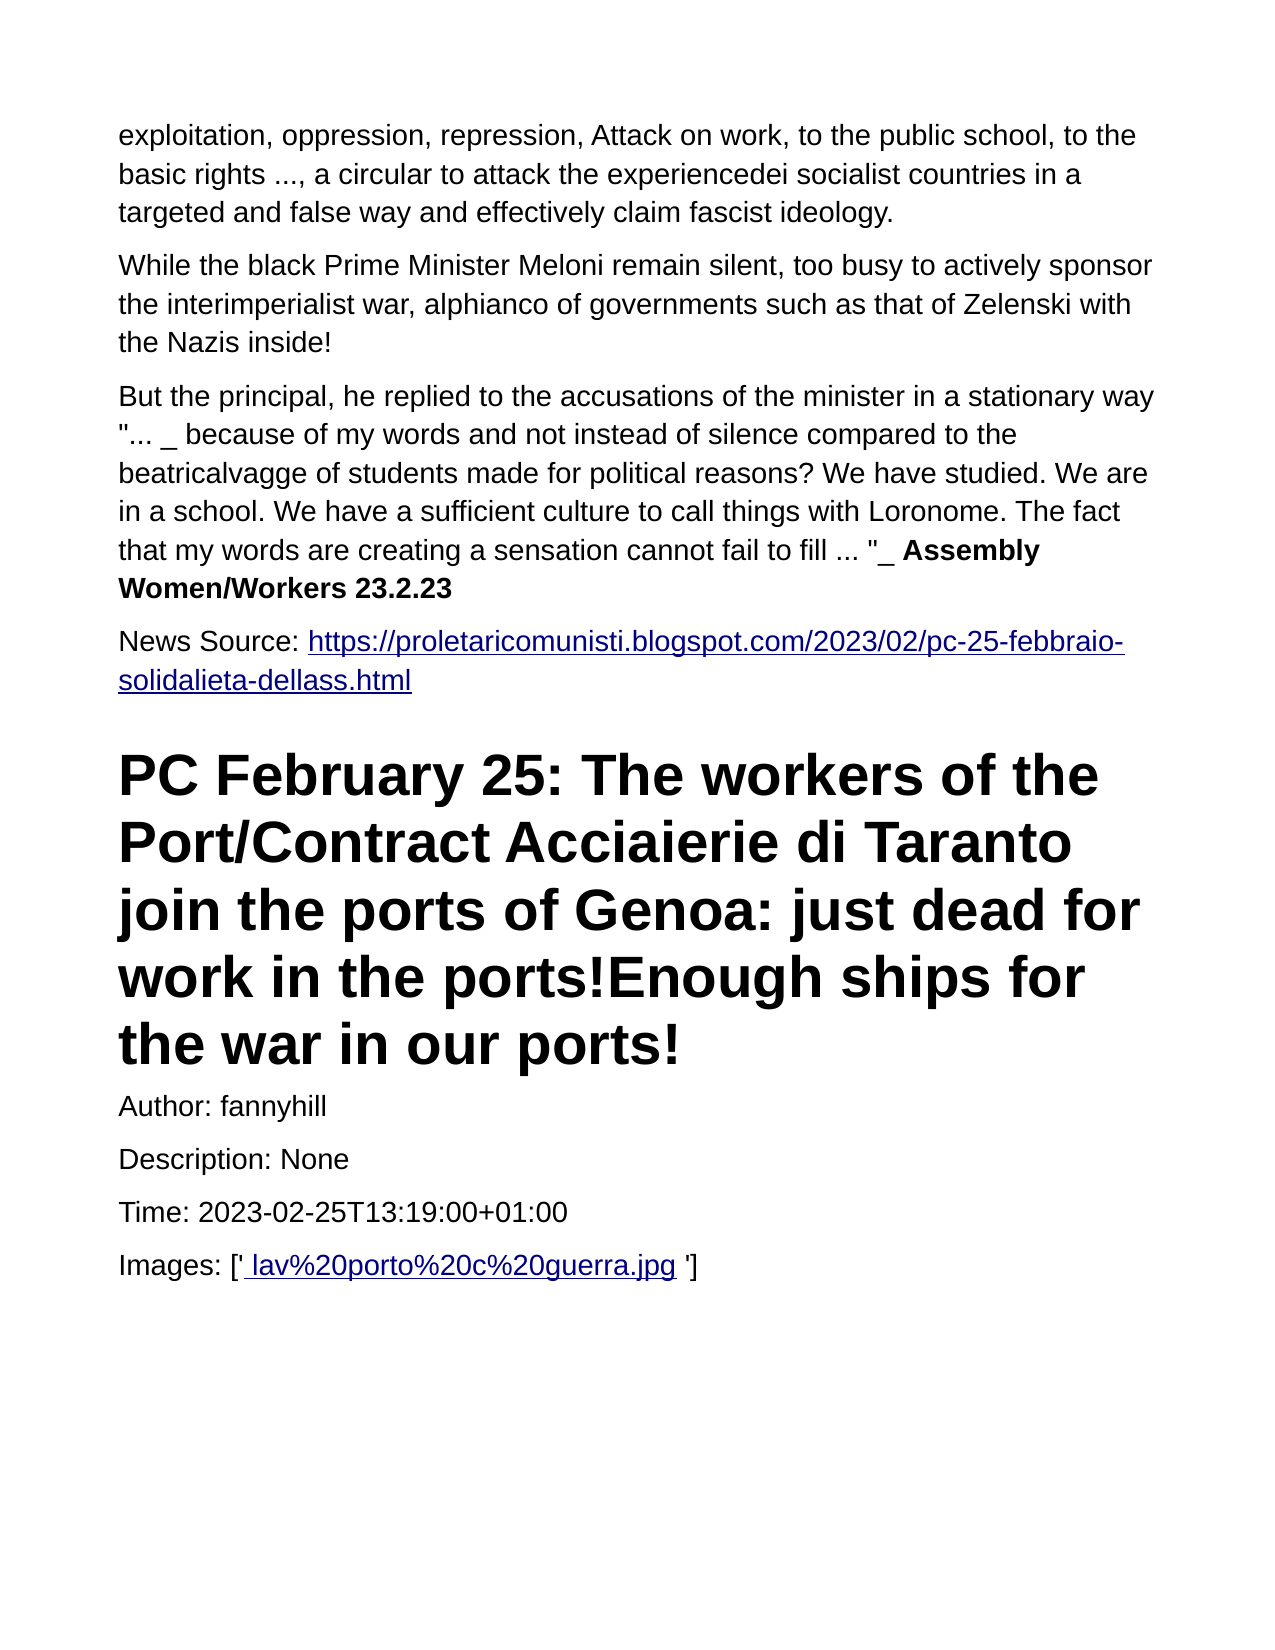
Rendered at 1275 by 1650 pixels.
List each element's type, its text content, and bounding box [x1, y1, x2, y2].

text exploitation, oppression, repression, Attack on work, to the public school, to the basic rights ..., a circular to attack the experiencedei socialist countries in a targeted and false way and effectively claim fascist ideology. [118, 118, 1157, 229]
text Time: 2023-02-25T13:19:00+01:00 [118, 1195, 1157, 1229]
text But the principal, he replied to the accusations of the minister in a stationary way "... _ because of my words and not instead of silence compared to the beatricalvagge of students made for political reasons? We have studied. We are in a school. We have a sufficient culture to call things with Loronome. The fact that my words are creating a sensation cannot fail to fill ... "_ Assembly Women/Workers 23.2.23 [118, 378, 1157, 605]
subtitle PC February 25: The workers of the Port/Contract Acciaierie di Taranto join the ports of Genoa: just dead for work in the ports!Enough ships for the war in our ports! [118, 741, 1157, 1076]
text Description: None [118, 1142, 1157, 1176]
text Images: [' lav%20porto%20c%20guerra.jpg '] [118, 1248, 1157, 1282]
text Author: fannyhill [118, 1089, 1157, 1122]
text News Source: https://proletaricomunisti.blogspot.com/2023/02/pc-25-febbraio-solidalieta-dellass.html [118, 624, 1157, 696]
text While the black Prime Minister Meloni remain silent, too busy to actively sponsor the interimperialist war, alphianco of governments such as that of Zelenski with the Nazis inside! [118, 248, 1157, 359]
